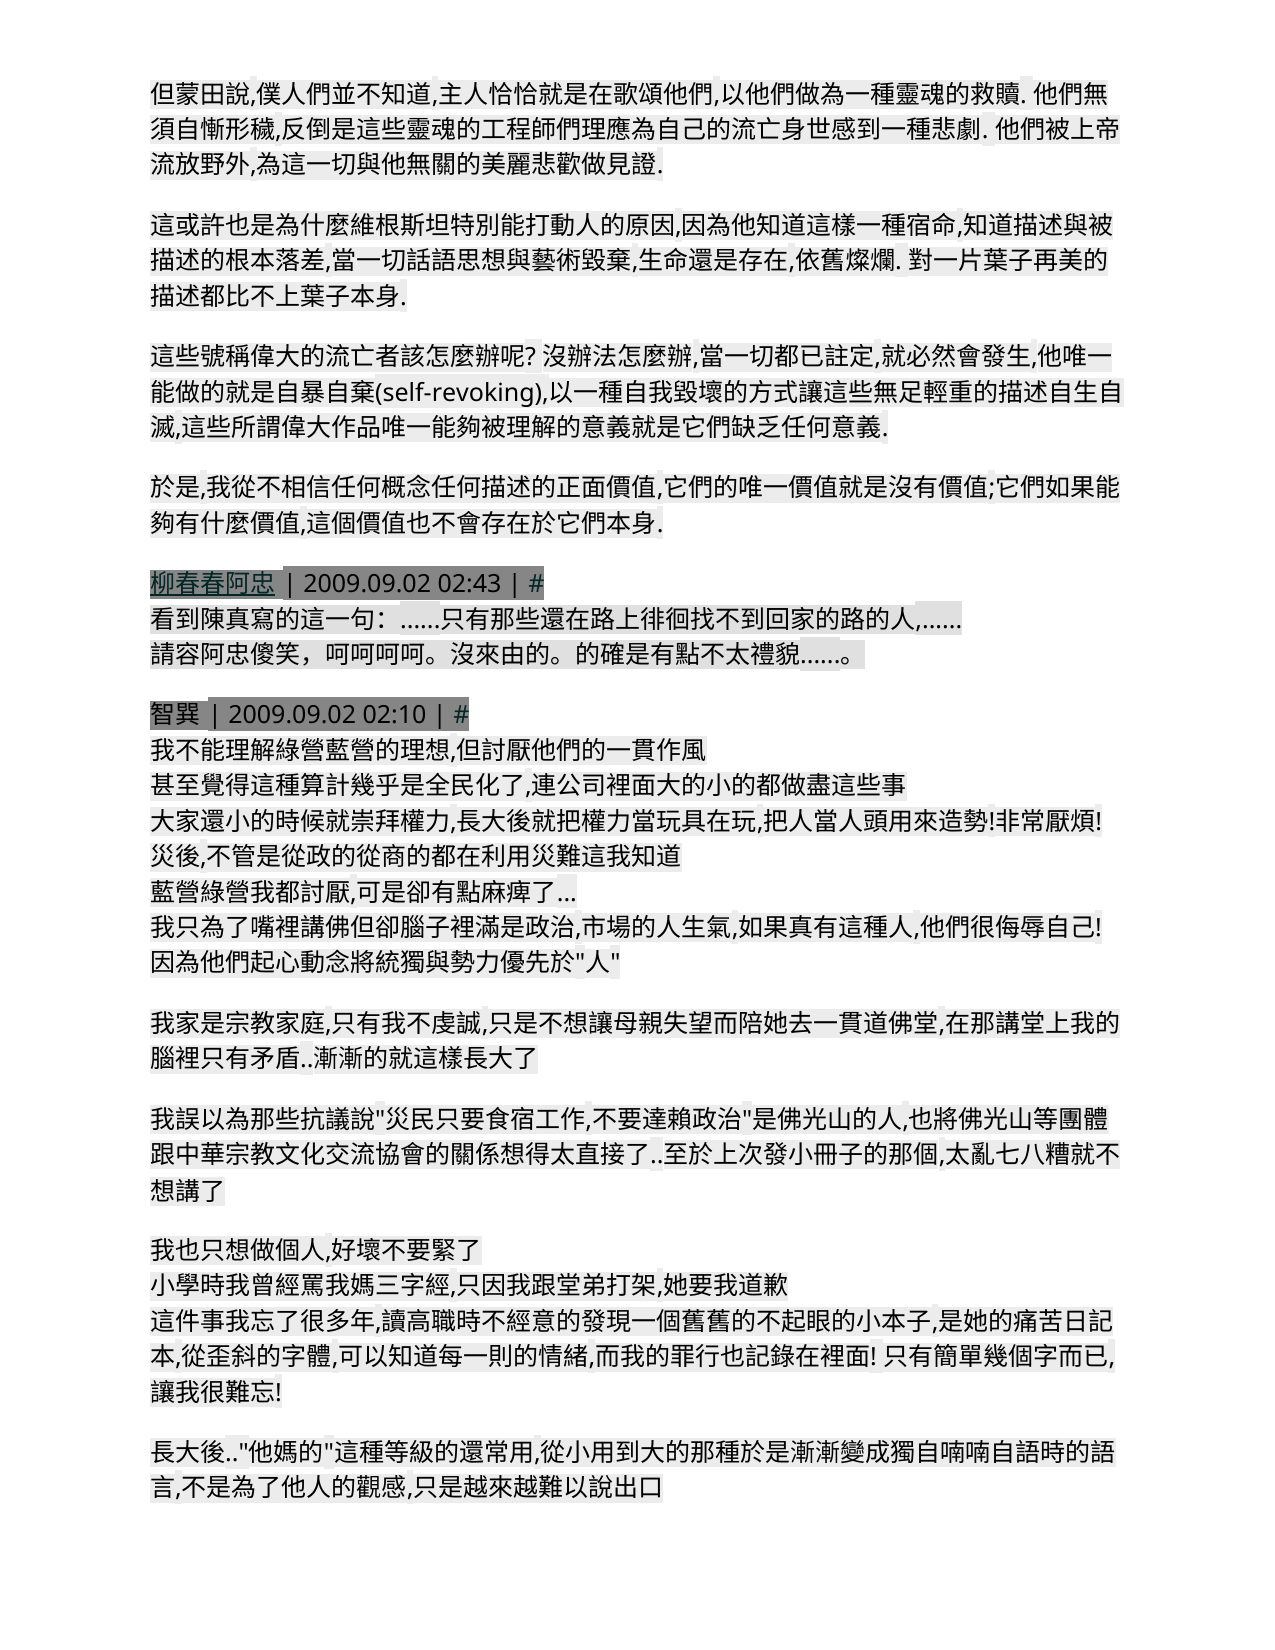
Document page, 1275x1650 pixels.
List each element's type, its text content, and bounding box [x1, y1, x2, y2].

text 這些號稱偉大的流亡者該怎麼辦呢? 沒辦法怎麼辦,當一切都已註定,就必然會發生,他唯一能做的就是自暴自棄(self-revoking),以一種自我毀壞的方式讓這些無足輕重的描述自生自滅,這些所謂偉大作品唯一能夠被理解的意義就是它們缺乏任何意義. [150, 337, 1125, 444]
text 這或許也是為什麼維根斯坦特別能打動人的原因,因為他知道這樣一種宿命,知道描述與被描述的根本落差,當一切話語思想與藝術毀棄,生命還是存在,依舊燦爛. 對一片葉子再美的描述都比不上葉子本身. [150, 206, 1125, 312]
text 我也只想做個人,好壞不要緊了 小學時我曾經罵我媽三字經,只因我跟堂弟打架,她要我道歉 這件事我忘了很多年,讀高職時不經意的發現一個舊舊的不起眼的小本子,是她的痛苦日記本,從歪斜的字體,可以知道每一則的情緒,而我的罪行也記錄在裡面! 只有簡單幾個字而已,讓我很難忘! [150, 1231, 1125, 1408]
text 我不能理解綠營藍營的理想,但討厭他們的一貫作風 甚至覺得這種算計幾乎是全民化了,連公司裡面大的小的都做盡這些事 大家還小的時候就崇拜權力,長大後就把權力當玩具在玩,把人當人頭用來造勢!非常厭煩! 災後,不管是從政的從商的都在利用災難這我知道 藍營綠營我都討厭,可是卻有點麻痺了... 我只為了嘴裡講佛但卻腦子裡滿是政治,市場的人生氣,如果真有這種人,他們很侮辱自己!因為他們起心動念將統獨與勢力優先於"人" [150, 731, 1125, 979]
text 我誤以為那些抗議說"災民只要食宿工作,不要達賴政治"是佛光山的人,也將佛光山等團體跟中華宗教文化交流協會的關係想得太直接了..至於上次發小冊子的那個,太亂七八糟就不想講了 [150, 1100, 1125, 1206]
text 我家是宗教家庭,只有我不虔誠,只是不想讓母親失望而陪她去一貫道佛堂,在那講堂上我的腦裡只有矛盾..漸漸的就這樣長大了 [150, 1004, 1125, 1075]
text 智巽 | 2009.09.02 02:10 | # [150, 696, 1125, 731]
text 柳春春阿忠 | 2009.09.02 02:43 | # [150, 564, 1125, 600]
text 長大後.."他媽的"這種等級的還常用,從小用到大的那種於是漸漸變成獨自喃喃自語時的語言,不是為了他人的觀感,只是越來越難以說出口 [150, 1433, 1125, 1504]
text 但蒙田說,僕人們並不知道,主人恰恰就是在歌頌他們,以他們做為一種靈魂的救贖. 他們無須自慚形穢,反倒是這些靈魂的工程師們理應為自己的流亡身世感到一種悲劇. 他們被上帝流放野外,為這一切與他無關的美麗悲歡做見證. [150, 75, 1125, 181]
text 於是,我從不相信任何概念任何描述的正面價值,它們的唯一價值就是沒有價值;它們如果能夠有什麼價值,這個價值也不會存在於它們本身. [150, 469, 1125, 539]
text 看到陳真寫的這一句：......只有那些還在路上徘徊找不到回家的路的人,...... 請容阿忠傻笑，呵呵呵呵。沒來由的。的確是有點不太禮貌......。 [150, 600, 1125, 671]
